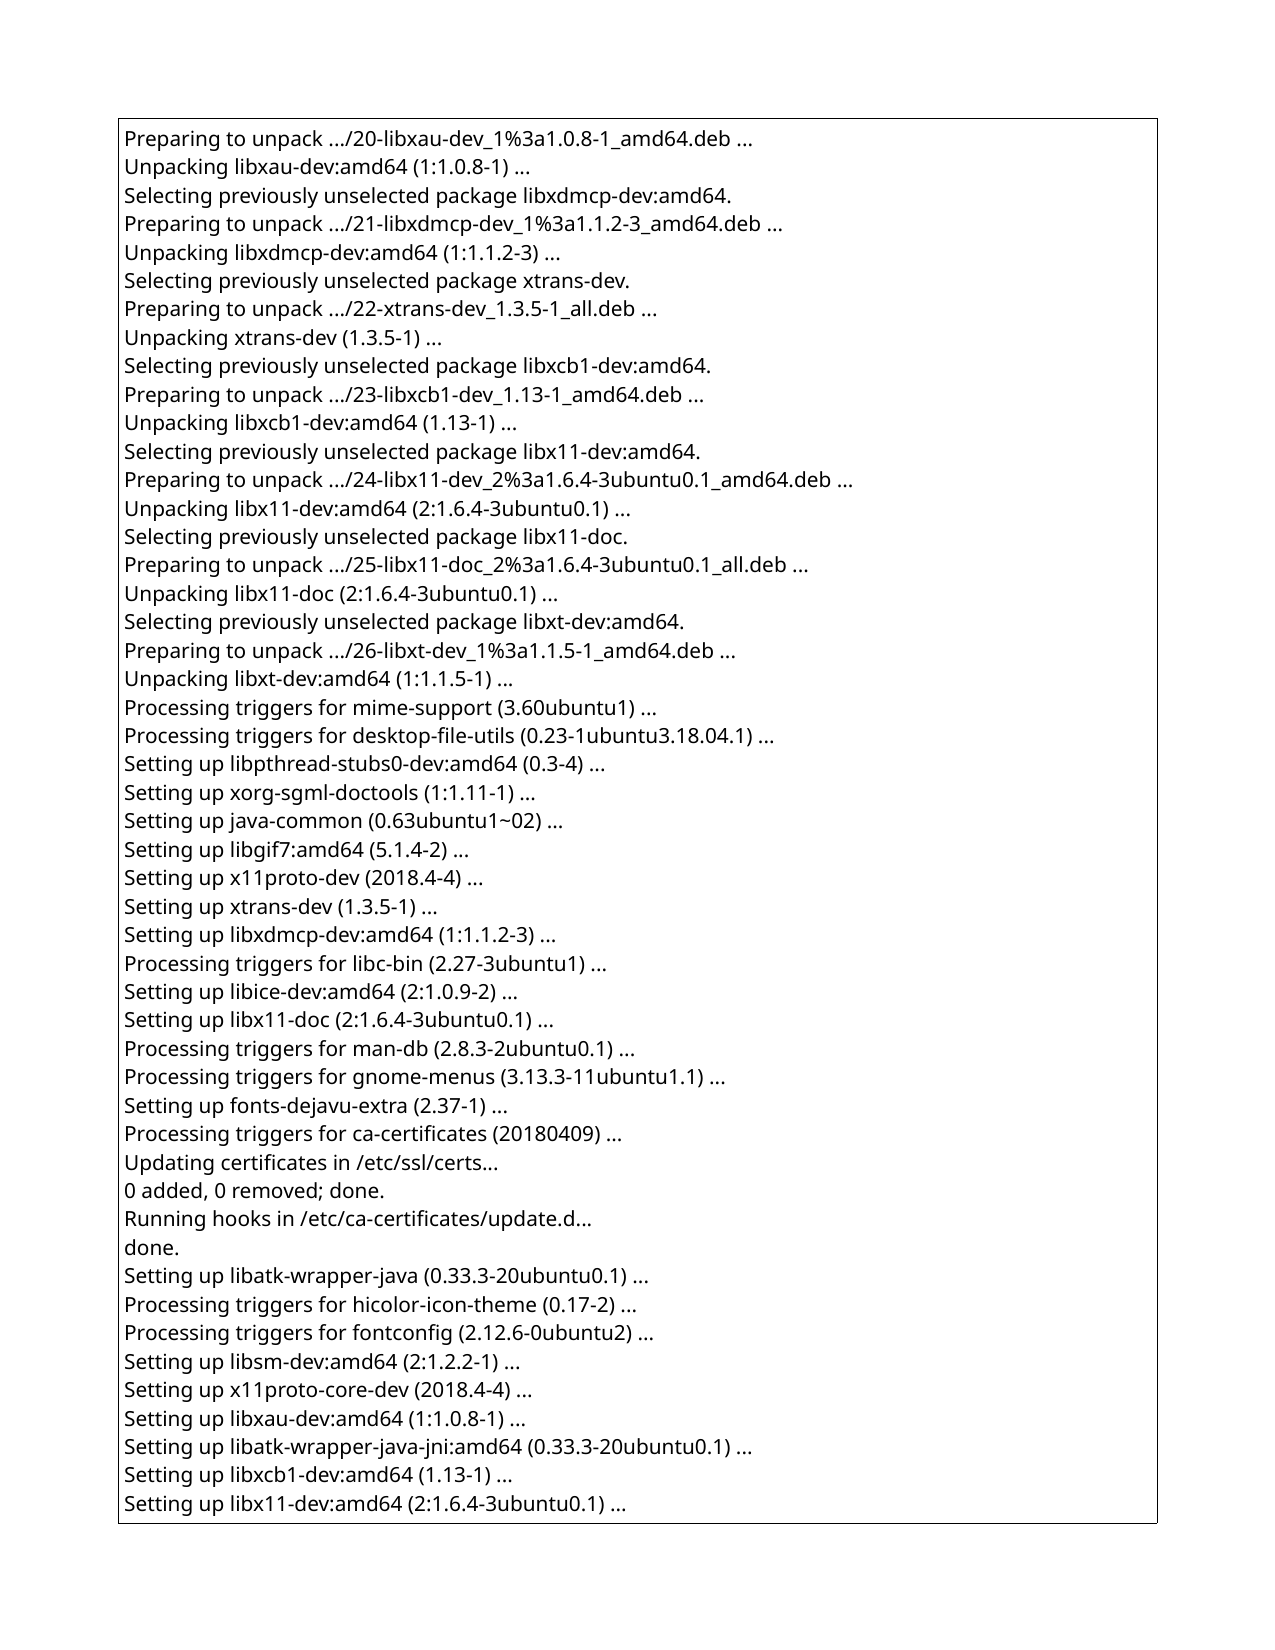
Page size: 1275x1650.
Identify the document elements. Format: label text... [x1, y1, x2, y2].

table_header Preparing to unpack .../20-libxau-dev_1%3a1.0.8-1_amd64.deb ... Unpacking libxau-dev:amd64 (1:1.0.8-1) ... Selecting previously unselected package libxdmcp-dev:amd64. Preparing to unpack .../21-libxdmcp-dev_1%3a1.1.2-3_amd64.deb ... Unpacking libxdmcp-dev:amd64 (1:1.1.2-3) ... Selecting previously unselected package xtrans-dev. Preparing to unpack .../22-xtrans-dev_1.3.5-1_all.deb ... Unpacking xtrans-dev (1.3.5-1) ... Selecting previously unselected package libxcb1-dev:amd64. Preparing to unpack .../23-libxcb1-dev_1.13-1_amd64.deb ... Unpacking libxcb1-dev:amd64 (1.13-1) ... Selecting previously unselected package libx11-dev:amd64. Preparing to unpack .../24-libx11-dev_2%3a1.6.4-3ubuntu0.1_amd64.deb ... Unpacking libx11-dev:amd64 (2:1.6.4-3ubuntu0.1) ... Selecting previously unselected package libx11-doc. Preparing to unpack .../25-libx11-doc_2%3a1.6.4-3ubuntu0.1_all.deb ... Unpacking libx11-doc (2:1.6.4-3ubuntu0.1) ... Selecting previously unselected package libxt-dev:amd64. Preparing to unpack .../26-libxt-dev_1%3a1.1.5-1_amd64.deb ... Unpacking libxt-dev:amd64 (1:1.1.5-1) ... Processing triggers for mime-support (3.60ubuntu1) ... Processing triggers for desktop-file-utils (0.23-1ubuntu3.18.04.1) ... Setting up libpthread-stubs0-dev:amd64 (0.3-4) ... Setting up xorg-sgml-doctools (1:1.11-1) ... Setting up java-common (0.63ubuntu1~02) ... Setting up libgif7:amd64 (5.1.4-2) ... Setting up x11proto-dev (2018.4-4) ... Setting up xtrans-dev (1.3.5-1) ... Setting up libxdmcp-dev:amd64 (1:1.1.2-3) ... Processing triggers for libc-bin (2.27-3ubuntu1) ... Setting up libice-dev:amd64 (2:1.0.9-2) ... Setting up libx11-doc (2:1.6.4-3ubuntu0.1) ... Processing triggers for man-db (2.8.3-2ubuntu0.1) ... Processing triggers for gnome-menus (3.13.3-11ubuntu1.1) ... Setting up fonts-dejavu-extra (2.37-1) ... Processing triggers for ca-certificates (20180409) ... Updating certificates in /etc/ssl/certs... 0 added, 0 removed; done. Running hooks in /etc/ca-certificates/update.d... done. Setting up libatk-wrapper-java (0.33.3-20ubuntu0.1) ... Processing triggers for hicolor-icon-theme (0.17-2) ... Processing triggers for fontconfig (2.12.6-0ubuntu2) ... Setting up libsm-dev:amd64 (2:1.2.2-1) ... Setting up x11proto-core-dev (2018.4-4) ... Setting up libxau-dev:amd64 (1:1.0.8-1) ... Setting up libatk-wrapper-java-jni:amd64 (0.33.3-20ubuntu0.1) ... Setting up libxcb1-dev:amd64 (1.13-1) ... Setting up libx11-dev:amd64 (2:1.6.4-3ubuntu0.1) ... [119, 119, 1157, 1523]
